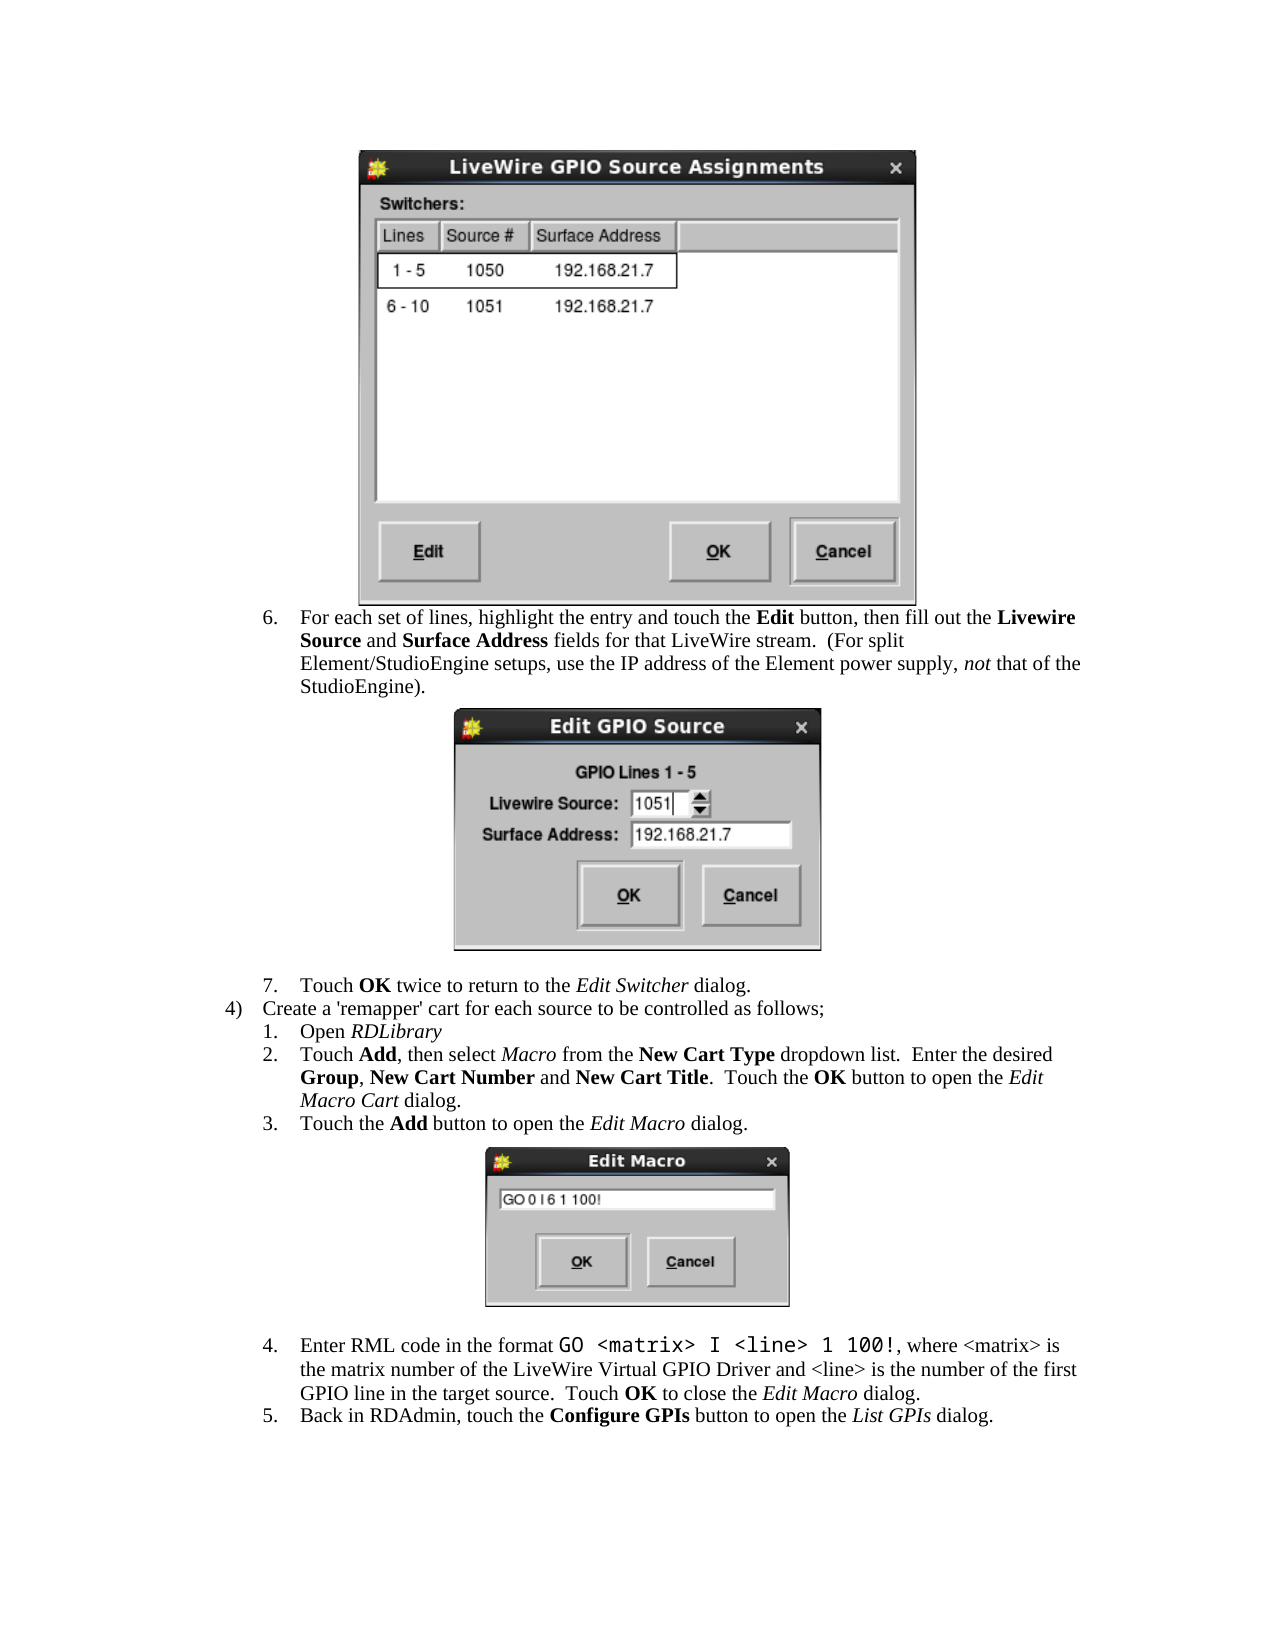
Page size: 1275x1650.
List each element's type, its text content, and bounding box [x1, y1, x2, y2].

list Touch the Add button to open the Edit Macro dialog. [262, 1112, 1087, 1134]
list For each set of lines, highlight the entry and touch the Edit button, then fill out the Livewire Source and Surface Address fields for that LiveWire stream. (For split Element/StudioEngine setups, use the IP address of the Element power supply, not that of the StudioEngine). [262, 150, 1087, 698]
list Enter RML code in the format GO <matrix> I <line> 1 100!, where <matrix> is the matrix number of the LiveWire Virtual GPIO Driver and <line> is the number of the first GPIO line in the target source. Touch OK to close the Edit Macro dialog. [262, 1330, 1087, 1404]
list Back in RDAdmin, touch the Configure GPIs button to open the List GPIs dialog. [262, 1404, 1087, 1427]
list Touch OK twice to return to the Edit Switcher dialog. [262, 973, 1087, 996]
picture [453, 708, 822, 951]
picture [358, 150, 917, 606]
list Touch Add, then select Macro from the New Cart Type dropdown list. Enter the desired Group, New Cart Number and New Cart Title. Touch the OK button to open the Edit Macro Cart dialog. [262, 1042, 1087, 1112]
picture [485, 1147, 790, 1307]
list Create a 'remapper' cart for each source to be controlled as follows; [225, 996, 1087, 1019]
list Open RDLibrary [262, 1019, 1087, 1042]
